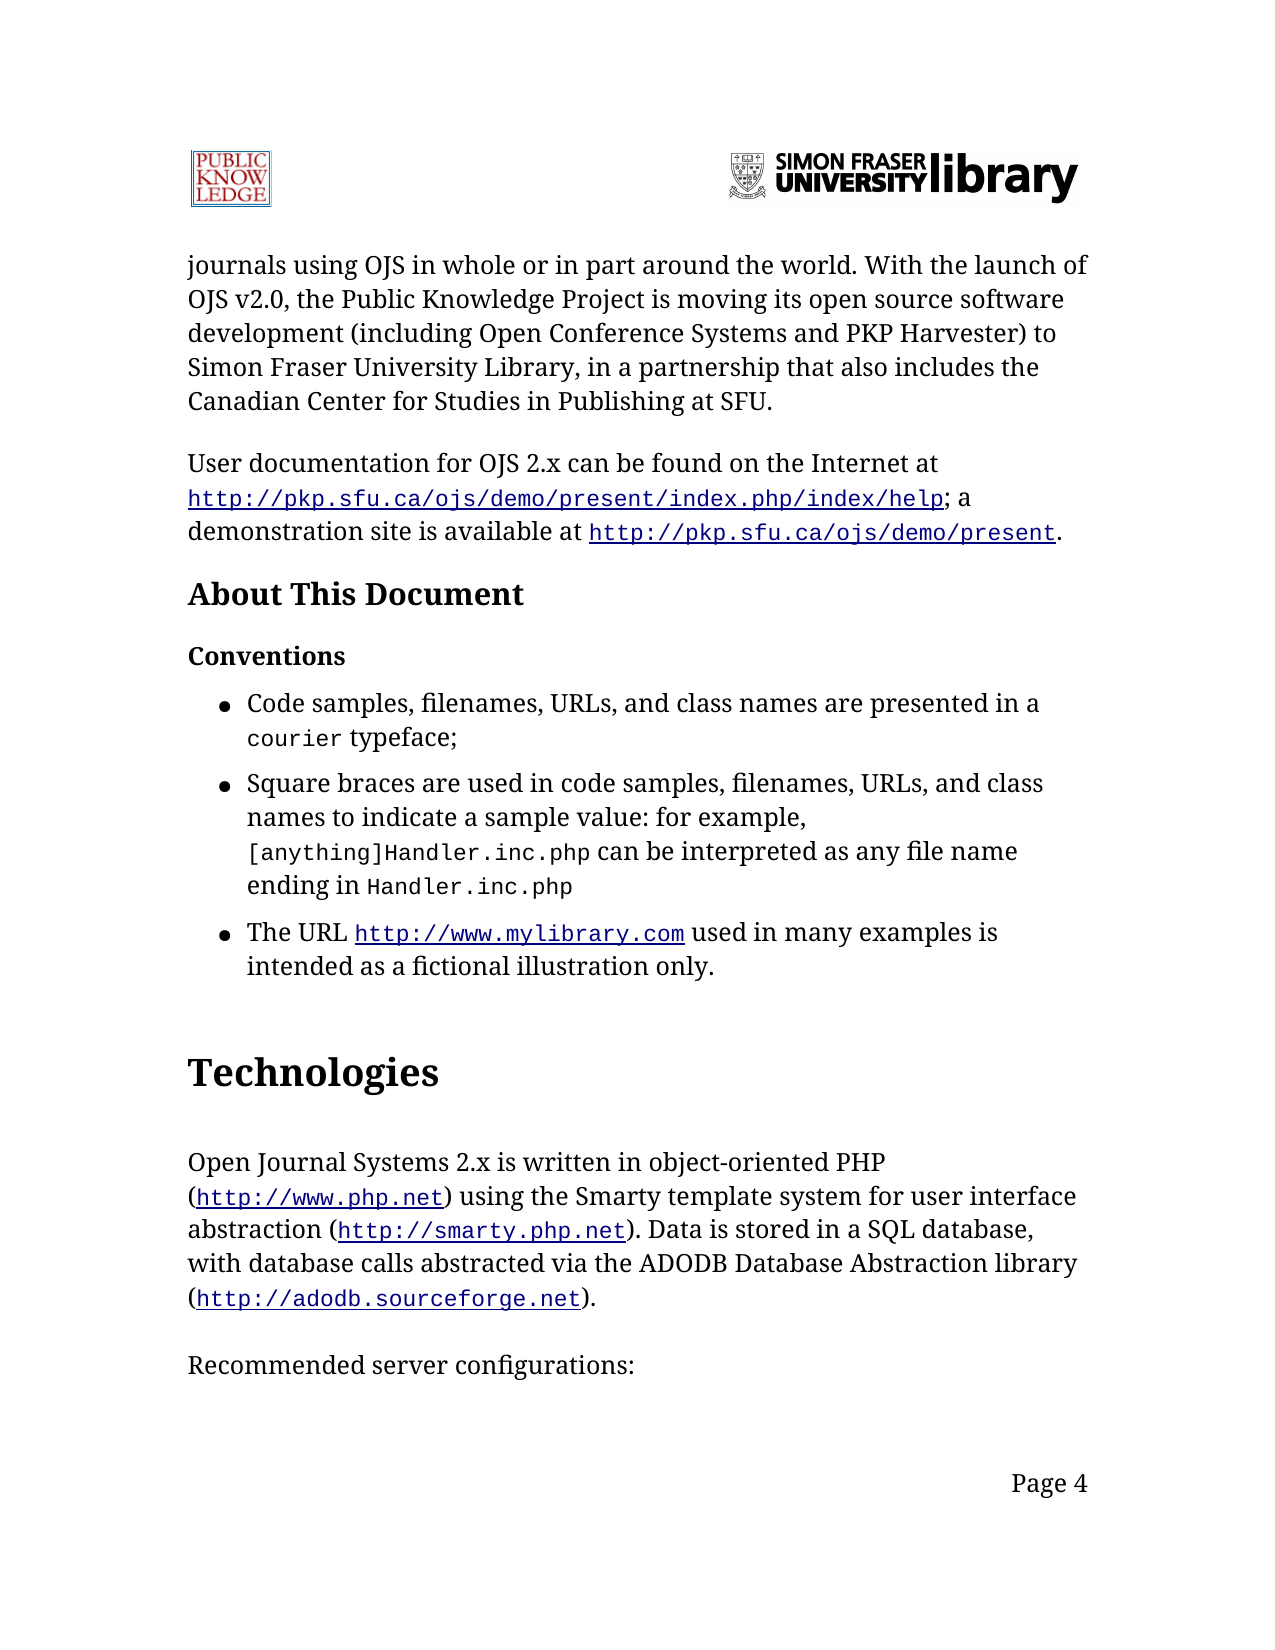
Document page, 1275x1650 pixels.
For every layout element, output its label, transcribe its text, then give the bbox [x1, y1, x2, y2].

picture [723, 150, 1083, 207]
text User documentation for OJS 2.x can be found on the Internet at http://pkp.sfu.ca/ojs/demo/present/index.php/index/help; a demonstration site is available at http://pkp.sfu.ca/ojs/demo/present. [187, 445, 1087, 547]
subtitle About This Document [187, 572, 1087, 614]
list The URL http://www.mylibrary.com used in many examples is intended as a fictional illustration only. [217, 914, 1087, 982]
text Recommended server configurations: [187, 1348, 1087, 1382]
list Code samples, filenames, URLs, and class names are presented in a courier typeface; [217, 686, 1087, 753]
subtitle Technologies [187, 1046, 1087, 1098]
list Square braces are used in code samples, filenames, URLs, and class names to indicate a sample value: for example, [anything]Handler.inc.php can be interpreted as any file name ending in Handler.inc.php [217, 766, 1087, 902]
picture [193, 150, 272, 205]
text Open Journal Systems 2.x is written in object-oriented PHP (http://www.php.net) using the Smarty template system for user interface abstraction (http://smarty.php.net). Data is stored in a SQL database, with database calls abstracted via the ADODB Database Abstraction library (http://adodb.sourceforge.net). [187, 1144, 1087, 1314]
text journals using OJS in whole or in part around the world. With the launch of OJS v2.0, the Public Knowledge Project is moving its open source software development (including Open Conference Systems and PKP Harvester) to Simon Fraser University Library, in a partnership that also includes the Canadian Center for Studies in Publishing at SFU. [187, 247, 1087, 417]
subtitle Conventions [187, 639, 1087, 673]
